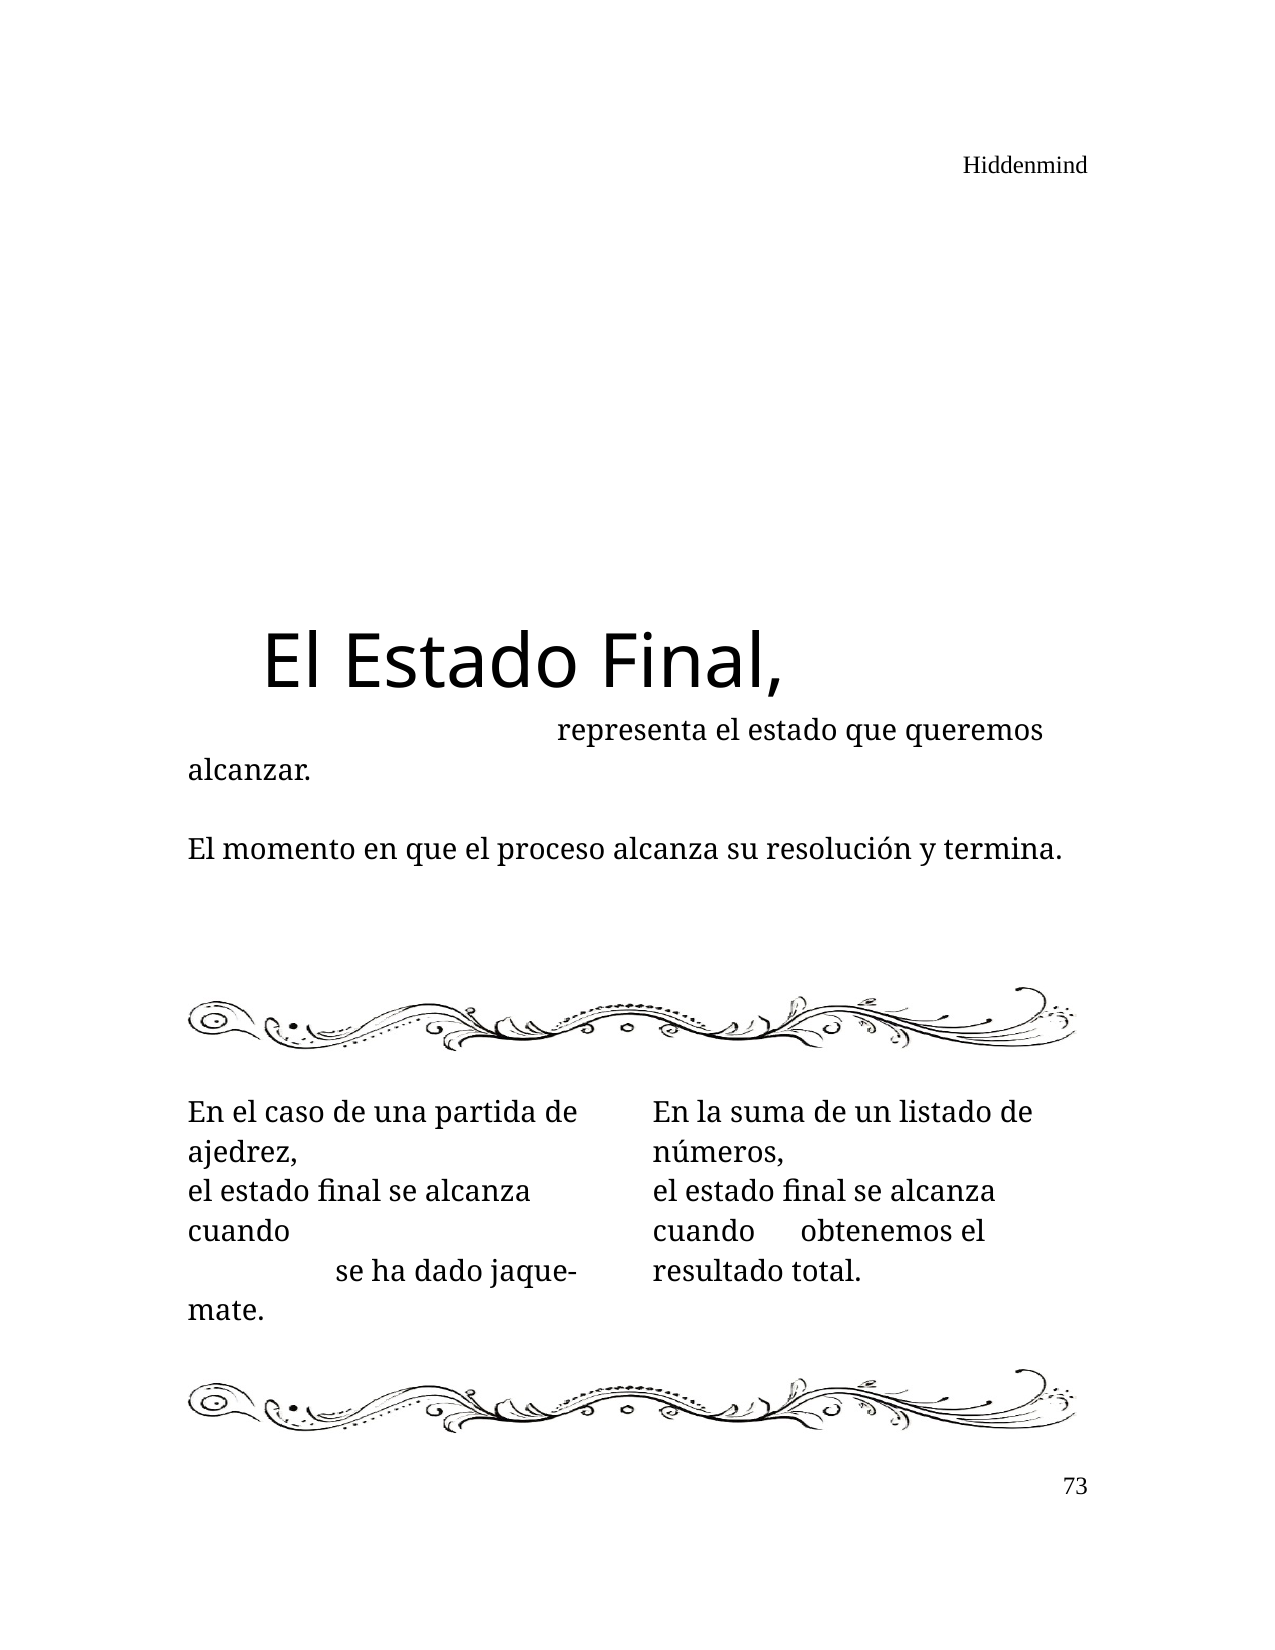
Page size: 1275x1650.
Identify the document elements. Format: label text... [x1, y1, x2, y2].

text En la suma de un listado de números, [652, 1091, 1087, 1171]
text representa el estado que queremos alcanzar. [187, 709, 1087, 788]
picture [187, 1369, 1077, 1434]
text el estado final se alcanza cuando [187, 1171, 622, 1250]
text En el caso de una partida de ajedrez, [187, 1091, 622, 1171]
text El Estado Final, [187, 607, 1087, 709]
picture [187, 986, 1077, 1052]
text El momento en que el proceso alcanza su resolución y termina. [187, 828, 1087, 868]
text el estado final se alcanza cuando obtenemos el resultado total. [652, 1171, 1087, 1290]
text se ha dado jaque-mate. [187, 1250, 622, 1329]
